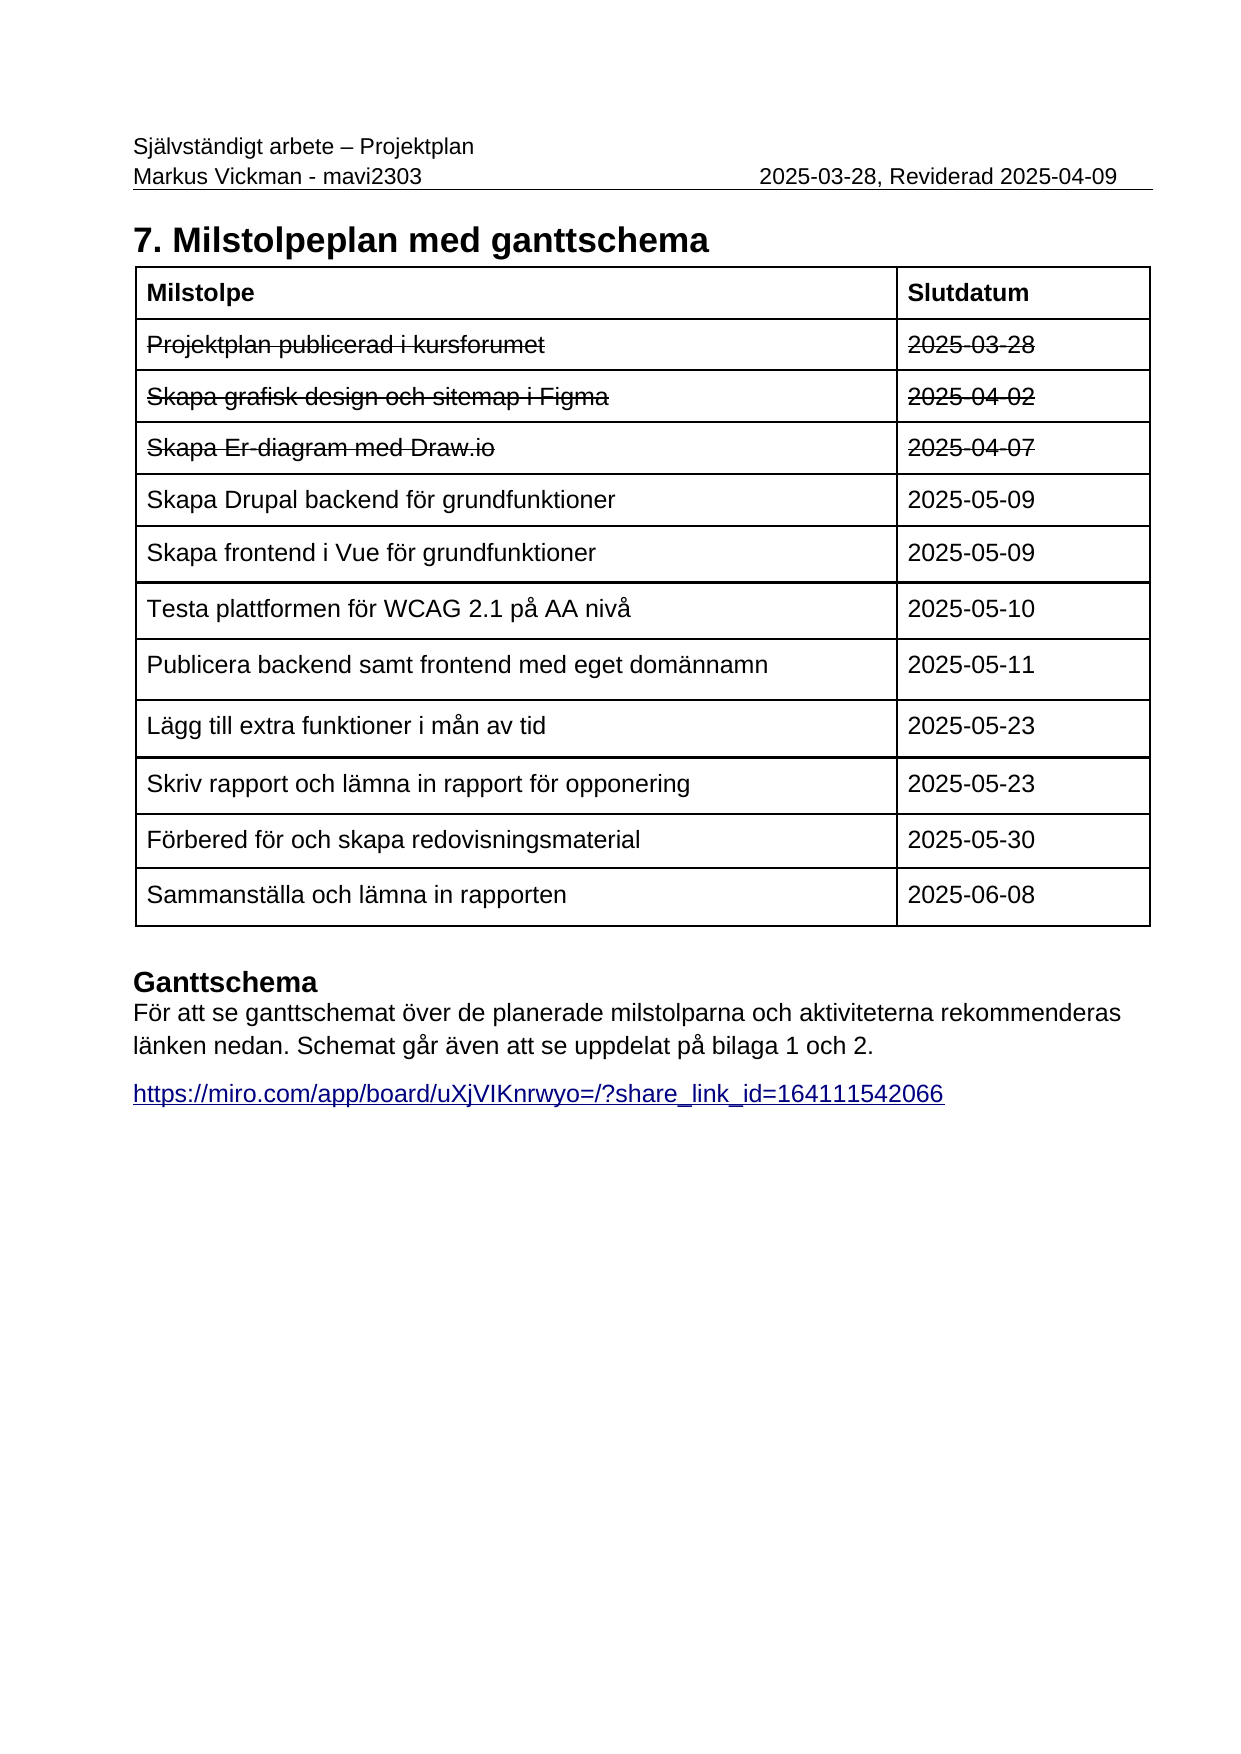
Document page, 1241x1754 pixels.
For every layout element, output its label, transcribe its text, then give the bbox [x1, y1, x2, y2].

table_cell Skapa grafisk design och sitemap i Figma [137, 371, 896, 421]
table_cell Skriv rapport och lämna in rapport för opponering [137, 759, 896, 813]
table_cell Skapa Drupal backend för grundfunktioner [137, 475, 896, 525]
table_cell 2025-05-09 [898, 475, 1149, 525]
table_cell 2025-04-07 [898, 423, 1149, 472]
table_cell 2025-05-23 [898, 701, 1149, 756]
table_cell 2025-04-02 [898, 371, 1149, 421]
table_cell Sammanställa och lämna in rapporten [137, 869, 896, 925]
table_cell Testa plattformen för WCAG 2.1 på AA nivå [137, 584, 896, 638]
text För att se ganttschemat över de planerade milstolparna och aktiviteterna rekommenderas länken nedan. Schemat går även att se uppdelat på bilaga 1 och 2. [133, 998, 1153, 1060]
subtitle Ganttschema [133, 965, 1153, 998]
table_cell Skapa frontend i Vue för grundfunktioner [137, 527, 896, 581]
table_cell 2025-05-30 [898, 815, 1149, 867]
table_cell Förbered för och skapa redovisningsmaterial [137, 815, 896, 867]
table_cell 2025-05-11 [898, 640, 1149, 698]
table_cell Skapa Er-diagram med Draw.io [137, 423, 896, 472]
table_cell Publicera backend samt frontend med eget domännamn [137, 640, 896, 698]
table_cell 2025-06-08 [898, 869, 1149, 925]
table_cell Lägg till extra funktioner i mån av tid [137, 701, 896, 756]
table_cell 2025-03-28 [898, 320, 1149, 369]
table_cell 2025-05-09 [898, 527, 1149, 581]
table_cell 2025-05-10 [898, 584, 1149, 638]
text 7. Milstolpeplan med ganttschema [133, 219, 1153, 260]
text https://miro.com/app/board/uXjVIKnrwyo=/?share_link_id=164111542066 [133, 1079, 1153, 1108]
table_header Slutdatum [898, 268, 1149, 317]
table_header Milstolpe [137, 268, 896, 317]
table_cell 2025-05-23 [898, 759, 1149, 813]
table_cell Projektplan publicerad i kursforumet [137, 320, 896, 369]
